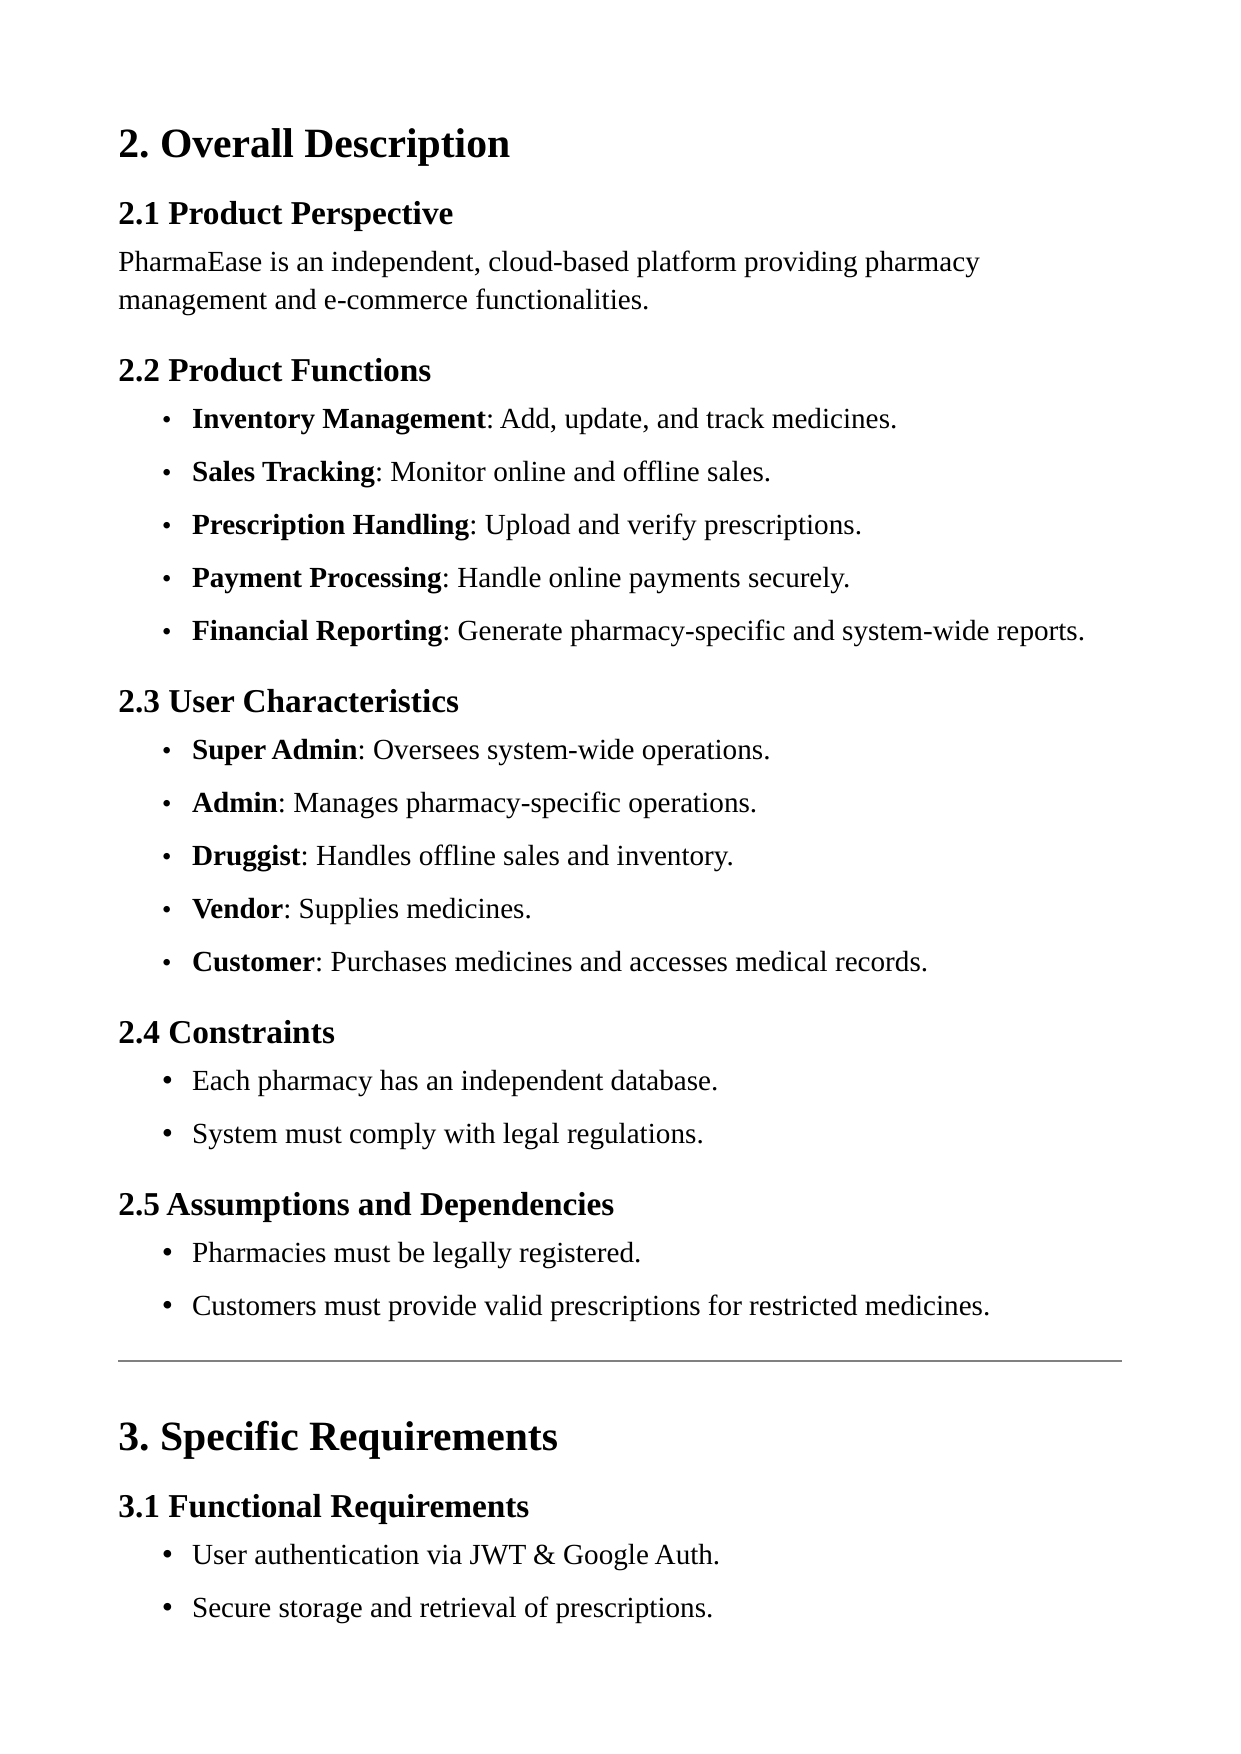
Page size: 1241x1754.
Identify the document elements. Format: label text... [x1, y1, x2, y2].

subtitle 2.4 Constraints [118, 1012, 1122, 1051]
list Vendor: Supplies medicines. [162, 891, 1122, 925]
subtitle 3.1 Functional Requirements [118, 1486, 1122, 1525]
list Prescription Handling: Upload and verify prescriptions. [162, 507, 1122, 541]
list Super Admin: Oversees system-wide operations. [162, 732, 1122, 766]
list Each pharmacy has an independent database. [162, 1063, 1122, 1097]
list Inventory Management: Add, update, and track medicines. [162, 401, 1122, 434]
list Payment Processing: Handle online payments securely. [162, 560, 1122, 594]
list Sales Tracking: Monitor online and offline sales. [162, 454, 1122, 488]
subtitle 2.3 User Characteristics [118, 681, 1122, 719]
list Customer: Purchases medicines and accesses medical records. [162, 944, 1122, 978]
text PharmaEase is an independent, cloud-based platform providing pharmacy management and e-commerce functionalities. [118, 244, 1122, 316]
subtitle 2.2 Product Functions [118, 350, 1122, 388]
list Secure storage and retrieval of prescriptions. [162, 1590, 1122, 1624]
list System must comply with legal regulations. [162, 1116, 1122, 1150]
list Customers must provide valid prescriptions for restricted medicines. [162, 1288, 1122, 1322]
list Financial Reporting: Generate pharmacy-specific and system-wide reports. [162, 613, 1122, 647]
list Admin: Manages pharmacy-specific operations. [162, 785, 1122, 819]
subtitle 2.5 Assumptions and Dependencies [118, 1184, 1122, 1222]
list User authentication via JWT & Google Auth. [162, 1537, 1122, 1571]
subtitle 2. Overall Description [118, 118, 1122, 166]
subtitle 2.1 Product Perspective [118, 193, 1122, 231]
list Druggist: Handles offline sales and inventory. [162, 838, 1122, 872]
list Pharmacies must be legally registered. [162, 1235, 1122, 1269]
subtitle 3. Specific Requirements [118, 1411, 1122, 1459]
